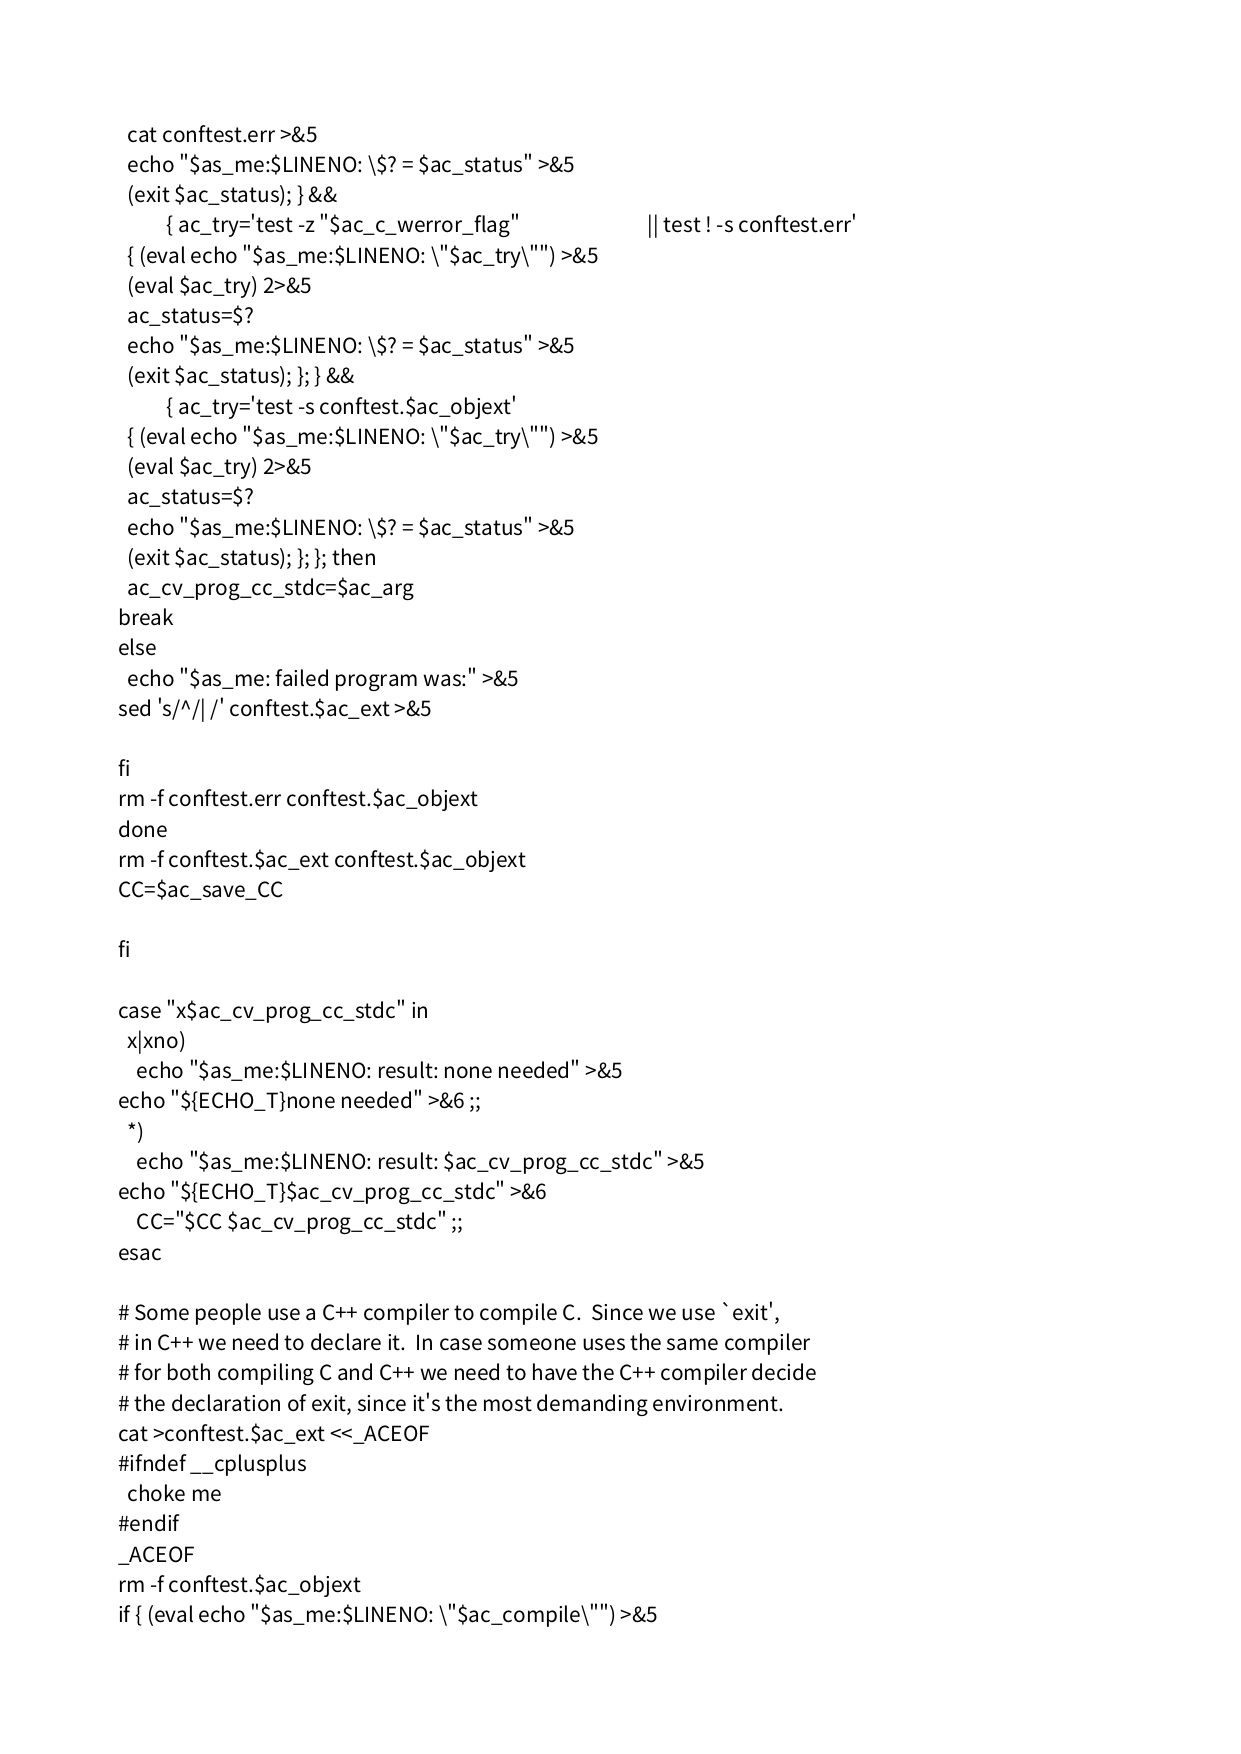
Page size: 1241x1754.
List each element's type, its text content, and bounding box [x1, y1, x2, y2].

text { ac_try='test -z "$ac_c_werror_flag" || test ! -s conftest.err' [118, 209, 1122, 239]
text else [118, 632, 1122, 662]
text CC=$ac_save_CC [118, 873, 1122, 903]
text rm -f conftest.$ac_objext [118, 1568, 1122, 1598]
text ac_status=$? [118, 481, 1122, 511]
text echo "${ECHO_T}none needed" >&6 ;; [118, 1085, 1122, 1115]
text echo "$as_me:$LINENO: result: $ac_cv_prog_cc_stdc" >&5 [118, 1145, 1122, 1175]
text (eval $ac_try) 2>&5 [118, 269, 1122, 299]
text done [118, 813, 1122, 843]
text x|xno) [118, 1024, 1122, 1054]
text cat >conftest.$ac_ext <<_ACEOF [118, 1417, 1122, 1447]
text echo "$as_me: failed program was:" >&5 [118, 662, 1122, 692]
text rm -f conftest.$ac_ext conftest.$ac_objext [118, 843, 1122, 873]
text case "x$ac_cv_prog_cc_stdc" in [118, 994, 1122, 1024]
text # the declaration of exit, since it's the most demanding environment. [118, 1387, 1122, 1417]
text echo "$as_me:$LINENO: \$? = $ac_status" >&5 [118, 329, 1122, 360]
text *) [118, 1115, 1122, 1145]
text echo "${ECHO_T}$ac_cv_prog_cc_stdc" >&6 [118, 1175, 1122, 1206]
text #ifndef __cplusplus [118, 1447, 1122, 1477]
text ac_status=$? [118, 299, 1122, 329]
text # Some people use a C++ compiler to compile C. Since we use `exit', [118, 1296, 1122, 1326]
text esac [118, 1236, 1122, 1266]
text { (eval echo "$as_me:$LINENO: \"$ac_try\"") >&5 [118, 239, 1122, 269]
text fi [118, 752, 1122, 783]
text { ac_try='test -s conftest.$ac_objext' [118, 390, 1122, 420]
text (exit $ac_status); }; } && [118, 360, 1122, 390]
text sed 's/^/| /' conftest.$ac_ext >&5 [118, 692, 1122, 722]
text _ACEOF [118, 1538, 1122, 1568]
text (exit $ac_status); } && [118, 178, 1122, 209]
text CC="$CC $ac_cv_prog_cc_stdc" ;; [118, 1206, 1122, 1236]
text fi [118, 934, 1122, 964]
text echo "$as_me:$LINENO: result: none needed" >&5 [118, 1054, 1122, 1085]
text echo "$as_me:$LINENO: \$? = $ac_status" >&5 [118, 511, 1122, 541]
text (eval $ac_try) 2>&5 [118, 450, 1122, 481]
text rm -f conftest.err conftest.$ac_objext [118, 783, 1122, 813]
text # in C++ we need to declare it. In case someone uses the same compiler [118, 1326, 1122, 1357]
text ac_cv_prog_cc_stdc=$ac_arg [118, 571, 1122, 601]
text (exit $ac_status); }; }; then [118, 541, 1122, 571]
text # for both compiling C and C++ we need to have the C++ compiler decide [118, 1357, 1122, 1387]
text { (eval echo "$as_me:$LINENO: \"$ac_try\"") >&5 [118, 420, 1122, 450]
text echo "$as_me:$LINENO: \$? = $ac_status" >&5 [118, 148, 1122, 178]
text if { (eval echo "$as_me:$LINENO: \"$ac_compile\"") >&5 [118, 1598, 1122, 1628]
text break [118, 601, 1122, 632]
text cat conftest.err >&5 [118, 118, 1122, 148]
text #endif [118, 1508, 1122, 1538]
text choke me [118, 1477, 1122, 1508]
